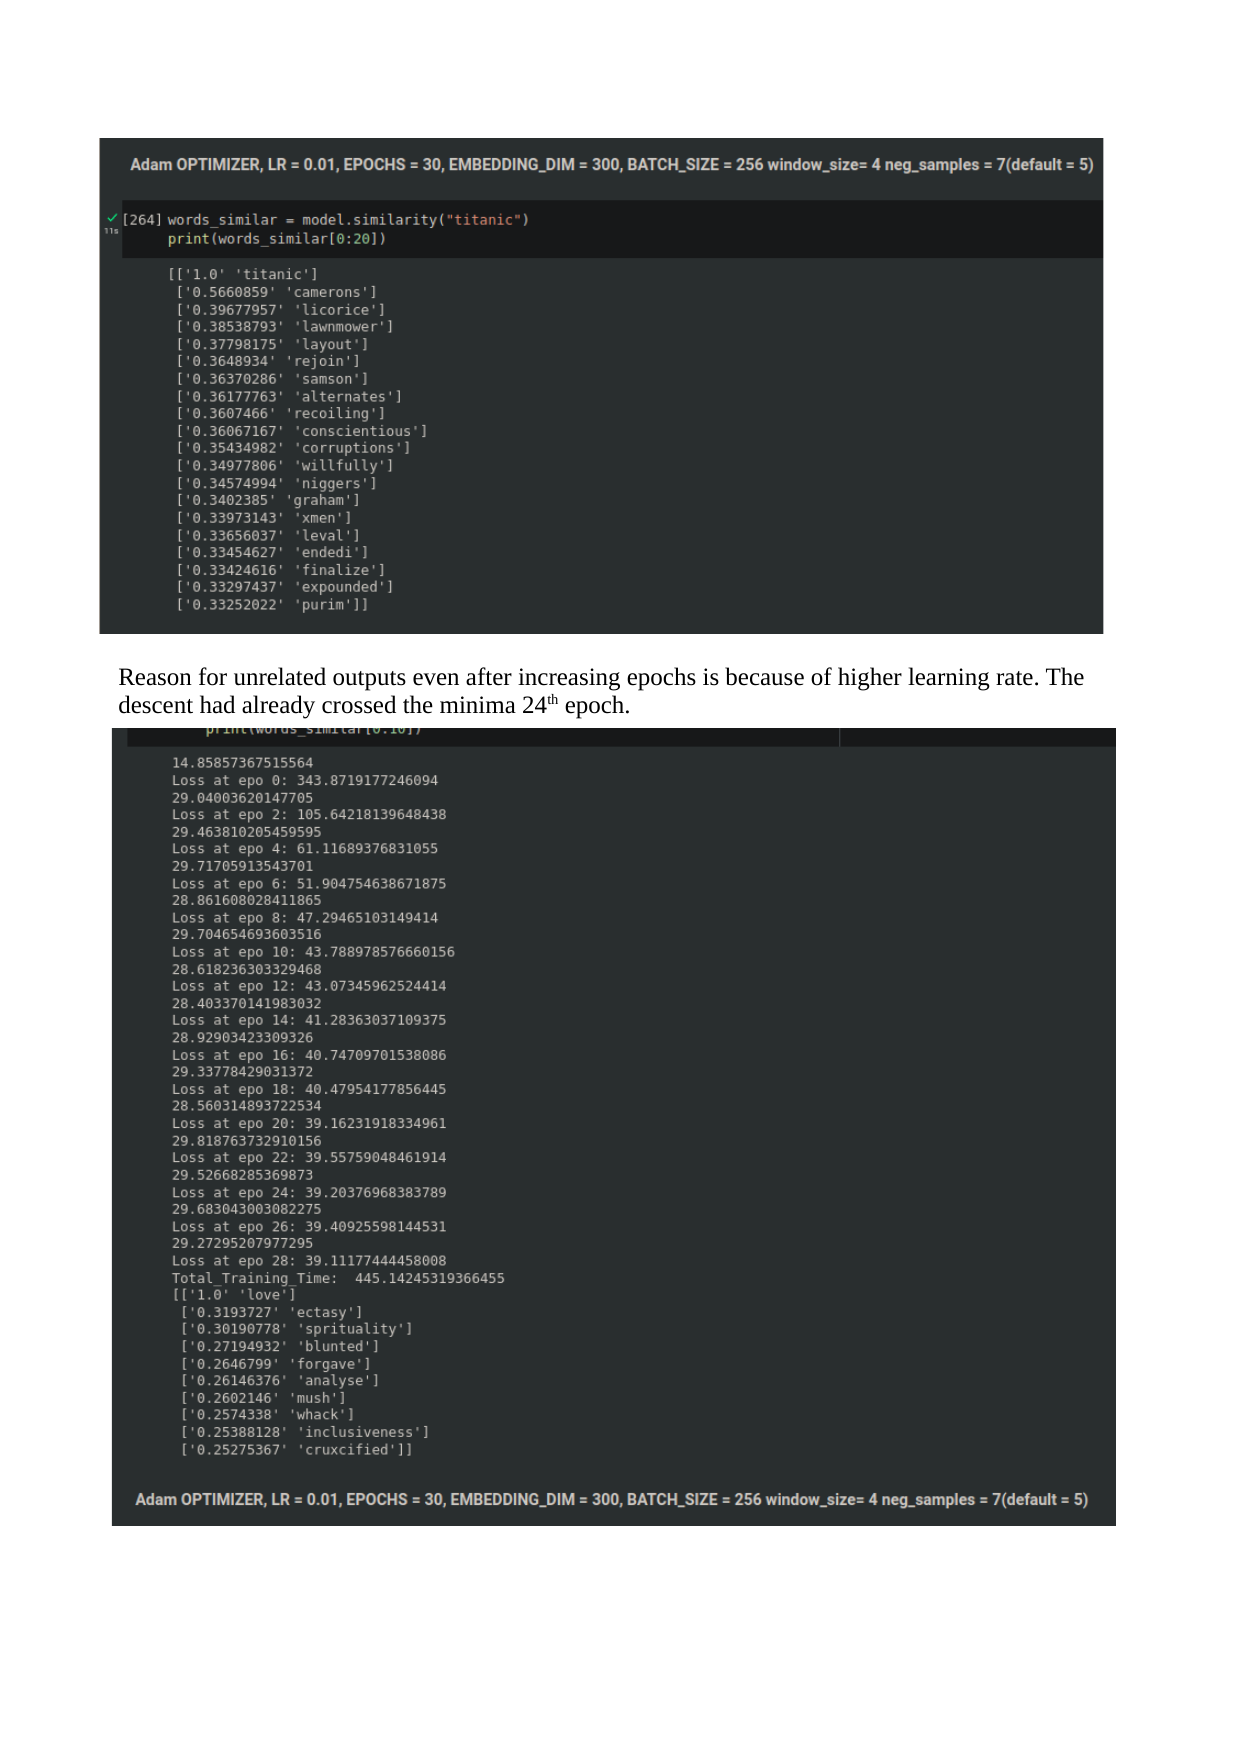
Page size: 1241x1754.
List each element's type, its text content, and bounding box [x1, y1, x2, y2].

text Reason for unrelated outputs even after increasing epochs is because of higher learning rate. The descent had already crossed the minima 24th epoch. [118, 662, 1122, 719]
picture [99, 138, 1104, 634]
picture [111, 728, 1116, 1526]
